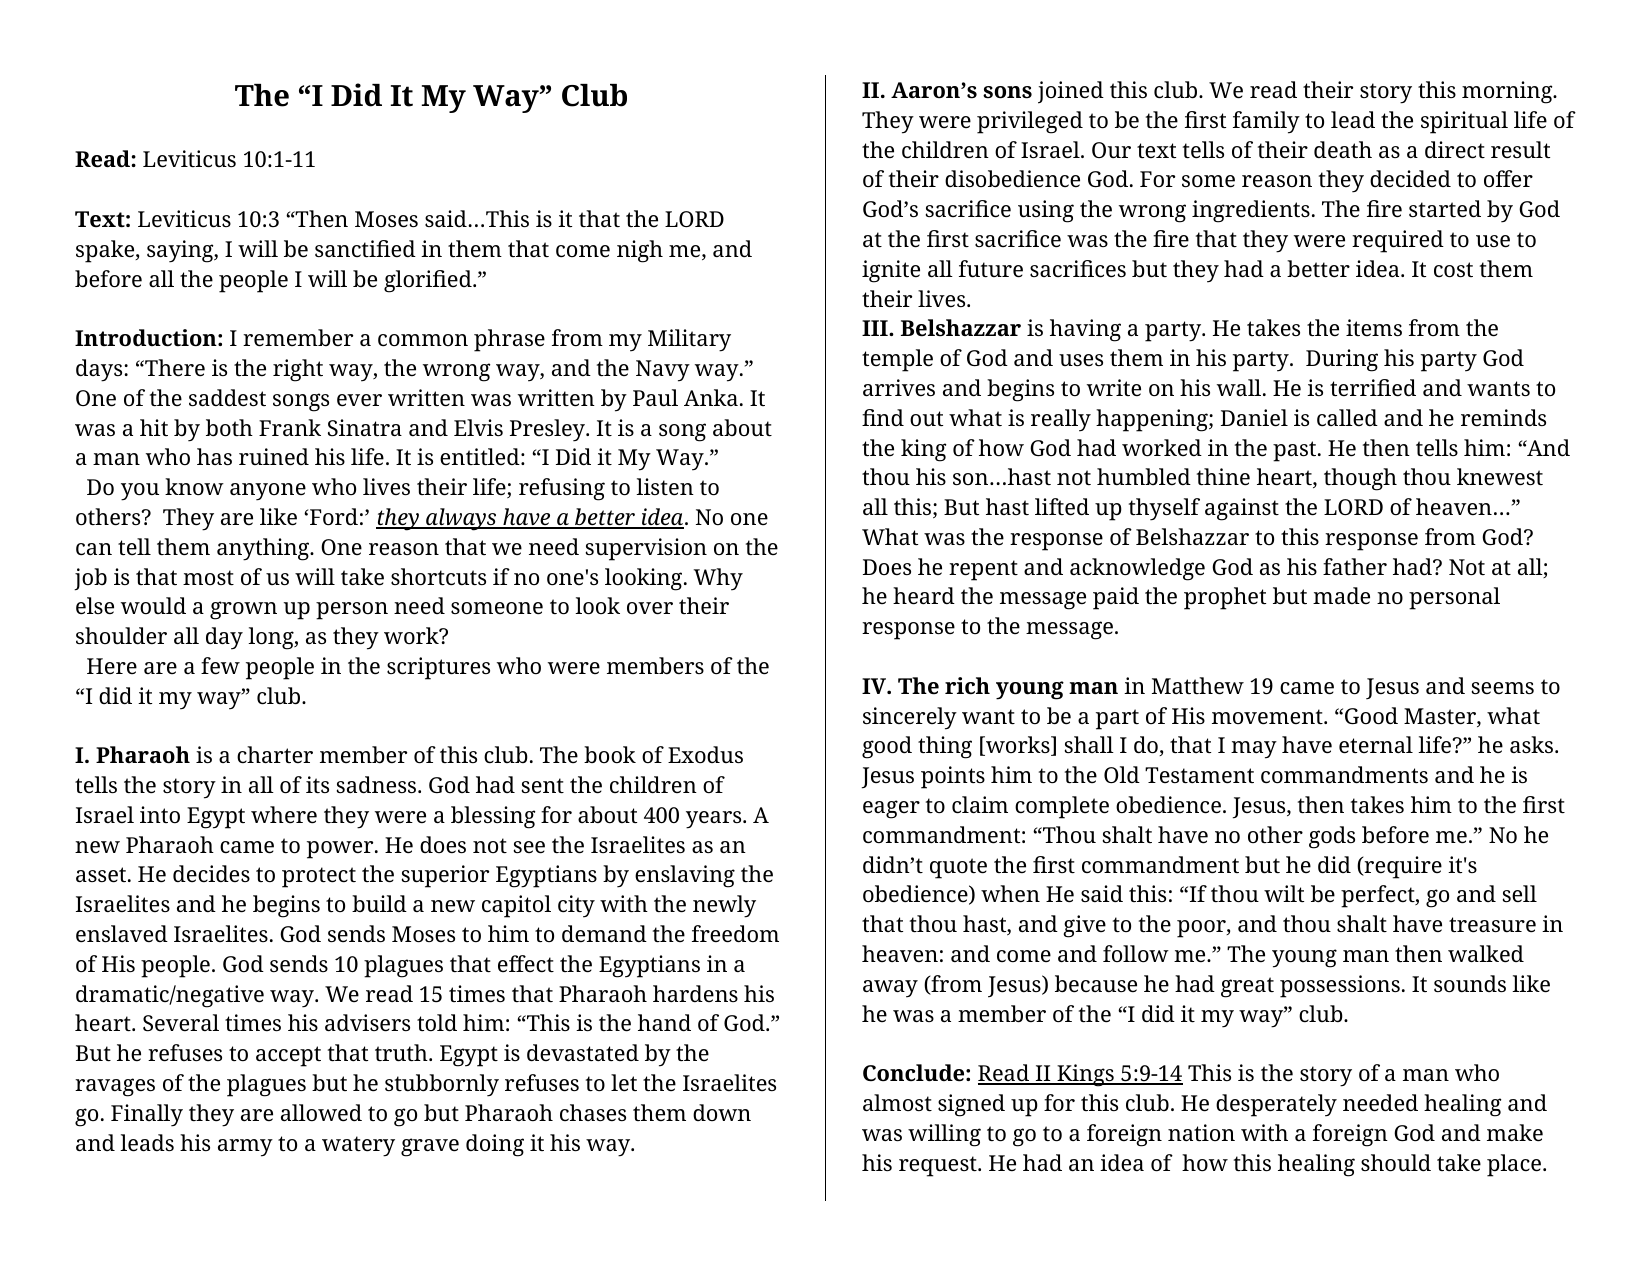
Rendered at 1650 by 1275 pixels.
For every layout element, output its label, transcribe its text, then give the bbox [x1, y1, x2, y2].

text I. Pharaoh is a charter member of this club. The book of Exodus tells the story in all of its sadness. God had sent the children of Israel into Egypt where they were a blessing for about 400 years. A new Pharaoh came to power. He does not see the Israelites as an asset. He decides to protect the superior Egyptians by enslaving the Israelites and he begins to build a new capitol city with the newly enslaved Israelites. God sends Moses to him to demand the freedom of His people. God sends 10 plagues that effect the Egyptians in a dramatic/negative way. We read 15 times that Pharaoh hardens his heart. Several times his advisers told him: “This is the hand of God.” But he refuses to accept that truth. Egypt is devastated by the ravages of the plagues but he stubbornly refuses to let the Israelites go. Finally they are allowed to go but Pharaoh chases them down and leads his army to a watery grave doing it his way. [75, 740, 788, 1157]
text Conclude: Read II Kings 5:9-14 This is the story of a man who almost signed up for this club. He desperately needed healing and was willing to go to a foreign nation with a foreign God and make his request. He had an idea of how this healing should take place. [862, 1058, 1575, 1177]
text Introduction: I remember a common phrase from my Military days: “There is the right way, the wrong way, and the Navy way.” One of the saddest songs ever written was written by Paul Anka. It was a hit by both Frank Sinatra and Elvis Presley. It is a song about a man who has ruined his life. It is entitled: “I Did it My Way.” [75, 323, 788, 472]
text Text: Leviticus 10:3 “Then Moses said…This is it that the LORD spake, saying, I will be sanctified in them that come nigh me, and before all the people I will be glorified.” [75, 204, 788, 293]
text II. Aaron’s sons joined this club. We read their story this morning. They were privileged to be the first family to lead the spiritual life of the children of Israel. Our text tells of their death as a direct result of their disobedience God. For some reason they decided to offer God’s sacrifice using the wrong ingredients. The fire started by God at the first sacrifice was the fire that they were required to use to ignite all future sacrifices but they had a better idea. It cost them their lives. [862, 75, 1575, 313]
text IV. The rich young man in Matthew 19 came to Jesus and seems to sincerely want to be a part of His movement. “Good Master, what good thing [works] shall I do, that I may have eternal life?” he asks. Jesus points him to the Old Testament commandments and he is eager to claim complete obedience. Jesus, then takes him to the first commandment: “Thou shalt have no other gods before me.” No he didn’t quote the first commandment but he did (require it's obedience) when He said this: “If thou wilt be perfect, go and sell that thou hast, and give to the poor, and thou shalt have treasure in heaven: and come and follow me.” The young man then walked away (from Jesus) because he had great possessions. It sounds like he was a member of the “I did it my way” club. [862, 671, 1575, 1028]
text Do you know anyone who lives their life; refusing to listen to others? They are like ‘Ford:’ they always have a better idea. No one can tell them anything. One reason that we need supervision on the job is that most of us will take shortcuts if no one's looking. Why else would a grown up person need someone to look over their shoulder all day long, as they work? [75, 472, 788, 651]
text Read: Leviticus 10:1-11 [75, 144, 788, 174]
text III. Belshazzar is having a party. He takes the items from the temple of God and uses them in his party. During his party God arrives and begins to write on his wall. He is terrified and wants to find out what is really happening; Daniel is called and he reminds the king of how God had worked in the past. He then tells him: “And thou his son…hast not humbled thine heart, though thou knewest all this; But hast lifted up thyself against the LORD of heaven…” What was the response of Belshazzar to this response from God? Does he repent and acknowledge God as his father had? Not at all; he heard the message paid the prophet but made no personal response to the message. [862, 313, 1575, 641]
text Here are a few people in the scriptures who were members of the “I did it my way” club. [75, 651, 788, 711]
text The “I Did It My Way” Club [75, 75, 788, 115]
